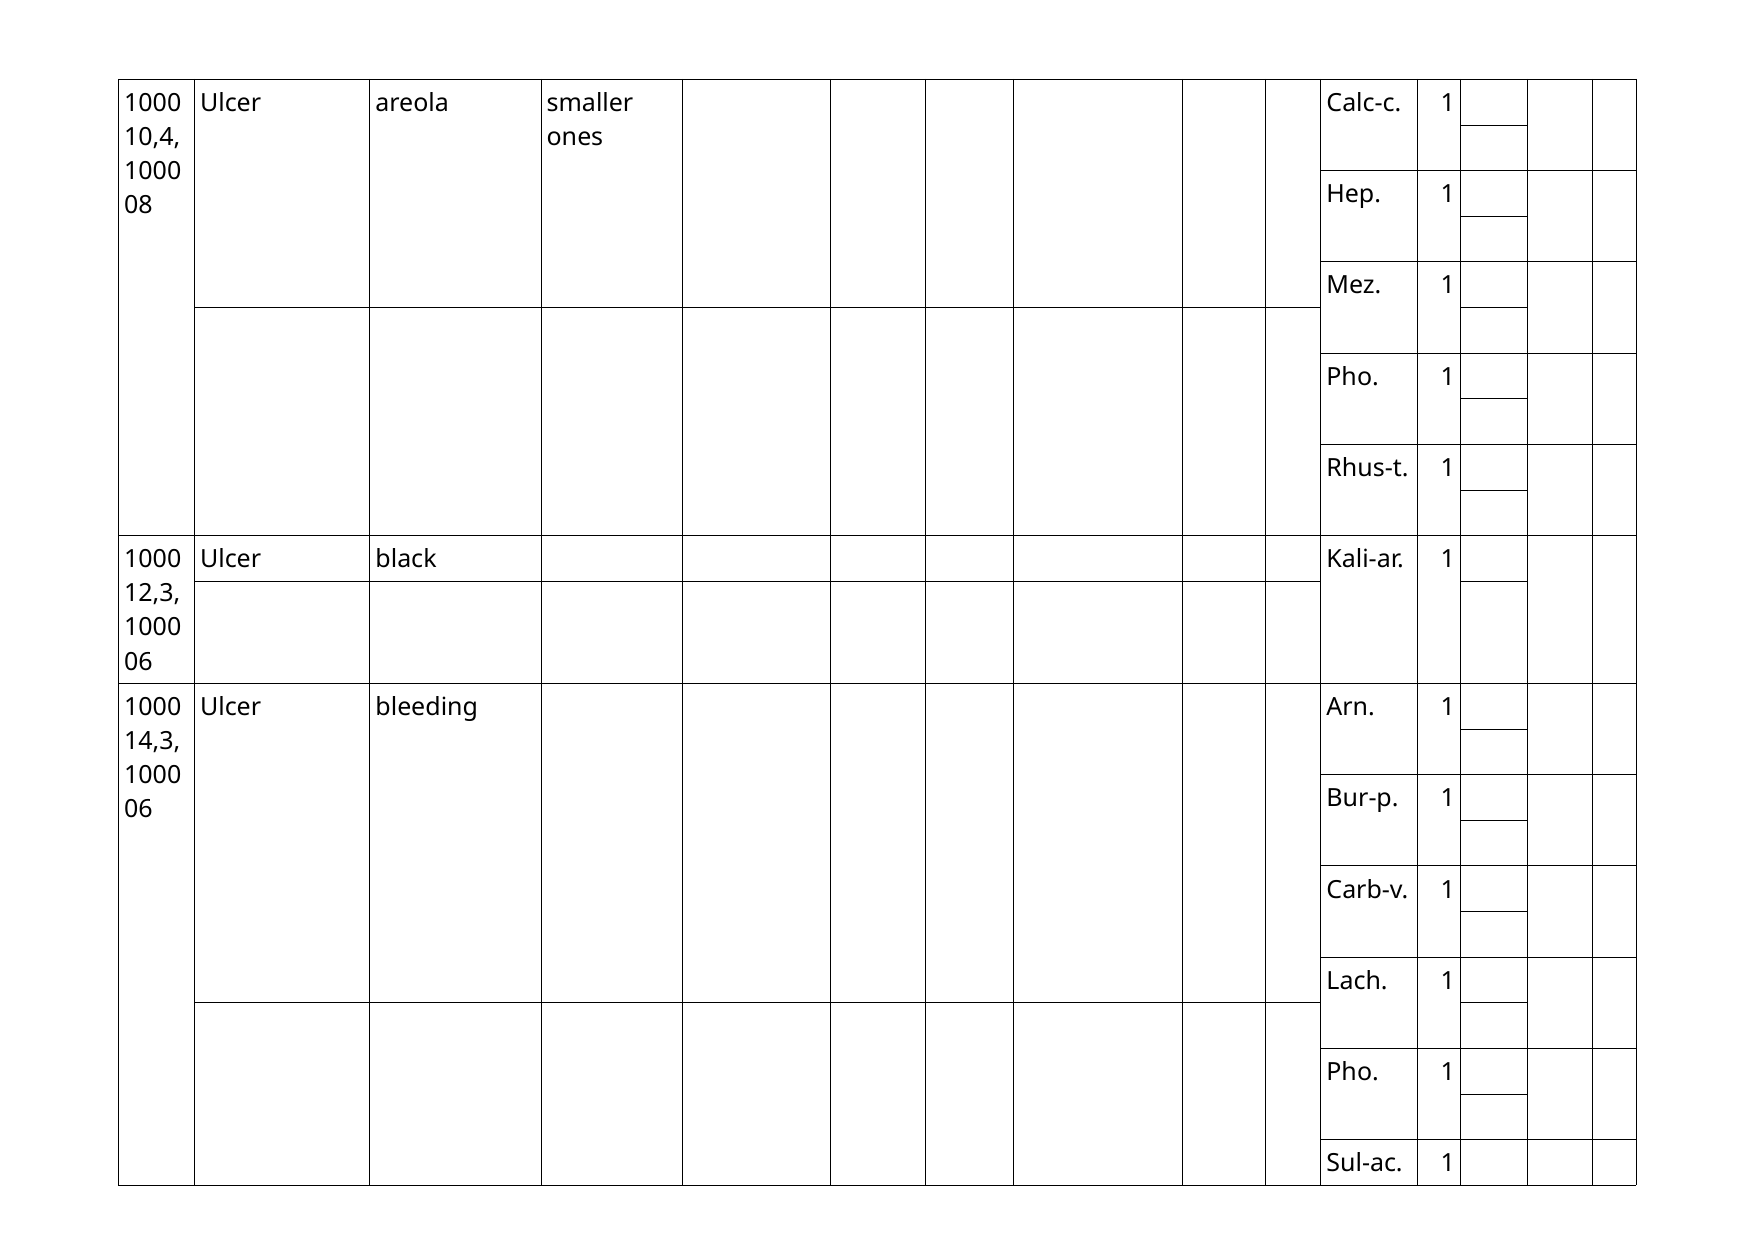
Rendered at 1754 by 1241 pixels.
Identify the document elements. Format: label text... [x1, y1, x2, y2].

table_cell [542, 536, 682, 581]
table_cell Pho. [1321, 354, 1417, 444]
table_cell [1461, 399, 1527, 444]
table_cell [831, 308, 925, 535]
table_cell [1593, 536, 1636, 683]
table_cell 1 [1418, 354, 1460, 444]
table_cell [370, 582, 541, 683]
table_cell [1461, 262, 1527, 307]
table_cell [1528, 1140, 1592, 1185]
table_cell Ulcer [195, 536, 369, 581]
table_cell [370, 308, 541, 535]
table_cell [1014, 80, 1182, 307]
table_cell [683, 80, 830, 307]
table_cell [1528, 354, 1592, 444]
table_cell 1 [1418, 1140, 1460, 1185]
table_cell [1014, 1003, 1182, 1185]
table_cell Lach. [1321, 958, 1417, 1048]
table_cell [1461, 775, 1527, 820]
table_cell [1528, 445, 1592, 535]
table_cell [1528, 1049, 1592, 1139]
table_cell 1 [1418, 171, 1460, 261]
table_cell [1593, 1049, 1636, 1139]
table_cell [1461, 1049, 1527, 1093]
table_cell [926, 684, 1013, 1002]
table_cell [1183, 1003, 1265, 1185]
table_cell [683, 684, 830, 1002]
table_cell Bur-p. [1321, 775, 1417, 865]
table_cell [1593, 1140, 1636, 1185]
table_cell [542, 582, 682, 683]
table_cell smaller ones [542, 80, 682, 307]
table_cell [1461, 958, 1527, 1002]
table_cell Ulcer [195, 80, 369, 307]
table_cell [1593, 775, 1636, 865]
table_cell [1528, 958, 1592, 1048]
table_cell black [370, 536, 541, 581]
table_cell [1461, 354, 1527, 398]
table_cell [1593, 354, 1636, 444]
table_cell [1528, 171, 1592, 261]
table_cell Sul-ac. [1321, 1140, 1417, 1185]
table_cell [1461, 684, 1527, 728]
table_cell [542, 1003, 682, 1185]
table_cell 1 [1418, 445, 1460, 535]
table_cell [926, 80, 1013, 307]
table_cell bleeding [370, 684, 541, 1002]
table_cell [683, 308, 830, 535]
table_cell [1528, 866, 1592, 957]
table_cell [1183, 536, 1265, 581]
table_cell [1461, 171, 1527, 216]
table_cell [1266, 684, 1320, 1002]
table_cell [1461, 1003, 1527, 1048]
table_cell [1593, 684, 1636, 774]
table_cell [926, 1003, 1013, 1185]
table_cell [1461, 491, 1527, 535]
table_cell [1266, 1003, 1320, 1185]
table_cell 1 [1418, 536, 1460, 683]
table_cell 1 [1418, 1049, 1460, 1139]
table_cell [926, 536, 1013, 581]
table_cell [1528, 80, 1592, 170]
table_cell [1183, 80, 1265, 307]
table_cell [1528, 684, 1592, 774]
table_cell Arn. [1321, 684, 1417, 774]
table_cell [831, 536, 925, 581]
table_cell Rhus-t. [1321, 445, 1417, 535]
table_cell [1183, 308, 1265, 535]
table_cell [683, 536, 830, 581]
table_cell [683, 582, 830, 683]
table_cell Kali-ar. [1321, 536, 1417, 683]
table_cell [831, 80, 925, 307]
table_cell [1461, 308, 1527, 353]
table_cell [1593, 262, 1636, 353]
table_cell [195, 1003, 369, 1185]
table_cell [1528, 775, 1592, 865]
table_cell Pho. [1321, 1049, 1417, 1139]
table_cell [1461, 582, 1527, 683]
table_cell 1 [1418, 866, 1460, 957]
table_cell Ulcer [195, 684, 369, 1002]
table_cell [1461, 730, 1527, 774]
table_cell 100014,3,100006 [119, 684, 194, 1185]
table_cell [1461, 126, 1527, 170]
table_cell [542, 684, 682, 1002]
table_cell [1528, 536, 1592, 683]
table_cell [195, 308, 369, 535]
table_cell [1014, 684, 1182, 1002]
table_cell [1266, 308, 1320, 535]
table_cell [1461, 80, 1527, 124]
table_cell [195, 582, 369, 683]
table_cell [542, 308, 682, 535]
table_cell 1 [1418, 958, 1460, 1048]
table_cell [1461, 217, 1527, 261]
table_cell 1 [1418, 775, 1460, 865]
table_cell Calc-c. [1321, 80, 1417, 170]
table_cell [1461, 912, 1527, 957]
table_cell [1461, 445, 1527, 489]
table_cell 1 [1418, 684, 1460, 774]
table_cell [683, 1003, 830, 1185]
table_cell [831, 684, 925, 1002]
table_cell [1593, 80, 1636, 170]
table_cell [831, 582, 925, 683]
table_cell Carb-v. [1321, 866, 1417, 957]
table_cell Hep. [1321, 171, 1417, 261]
table_cell [1266, 582, 1320, 683]
table_cell [1593, 171, 1636, 261]
table_cell [370, 1003, 541, 1185]
table_cell [1266, 536, 1320, 581]
table_cell [1461, 821, 1527, 865]
table_cell [1266, 80, 1320, 307]
table_cell [1528, 262, 1592, 353]
table_cell [1461, 1095, 1527, 1139]
table_cell [926, 582, 1013, 683]
table_cell 1 [1418, 262, 1460, 353]
table_cell [1014, 582, 1182, 683]
table_cell [1183, 684, 1265, 1002]
table_cell [1593, 866, 1636, 957]
table_cell 100012,3,100006 [119, 536, 194, 683]
table_cell [1593, 958, 1636, 1048]
table_cell [1461, 1140, 1527, 1185]
table_cell [1014, 308, 1182, 535]
table_cell Mez. [1321, 262, 1417, 353]
table_cell 1 [1418, 80, 1460, 170]
table_cell [1461, 866, 1527, 911]
table_cell areola [370, 80, 541, 307]
table_cell [1461, 536, 1527, 581]
table_cell 100010,4,100008 [119, 80, 194, 535]
table_cell [1014, 536, 1182, 581]
table_cell [926, 308, 1013, 535]
table_cell [831, 1003, 925, 1185]
table_cell [1183, 582, 1265, 683]
table_cell [1593, 445, 1636, 535]
